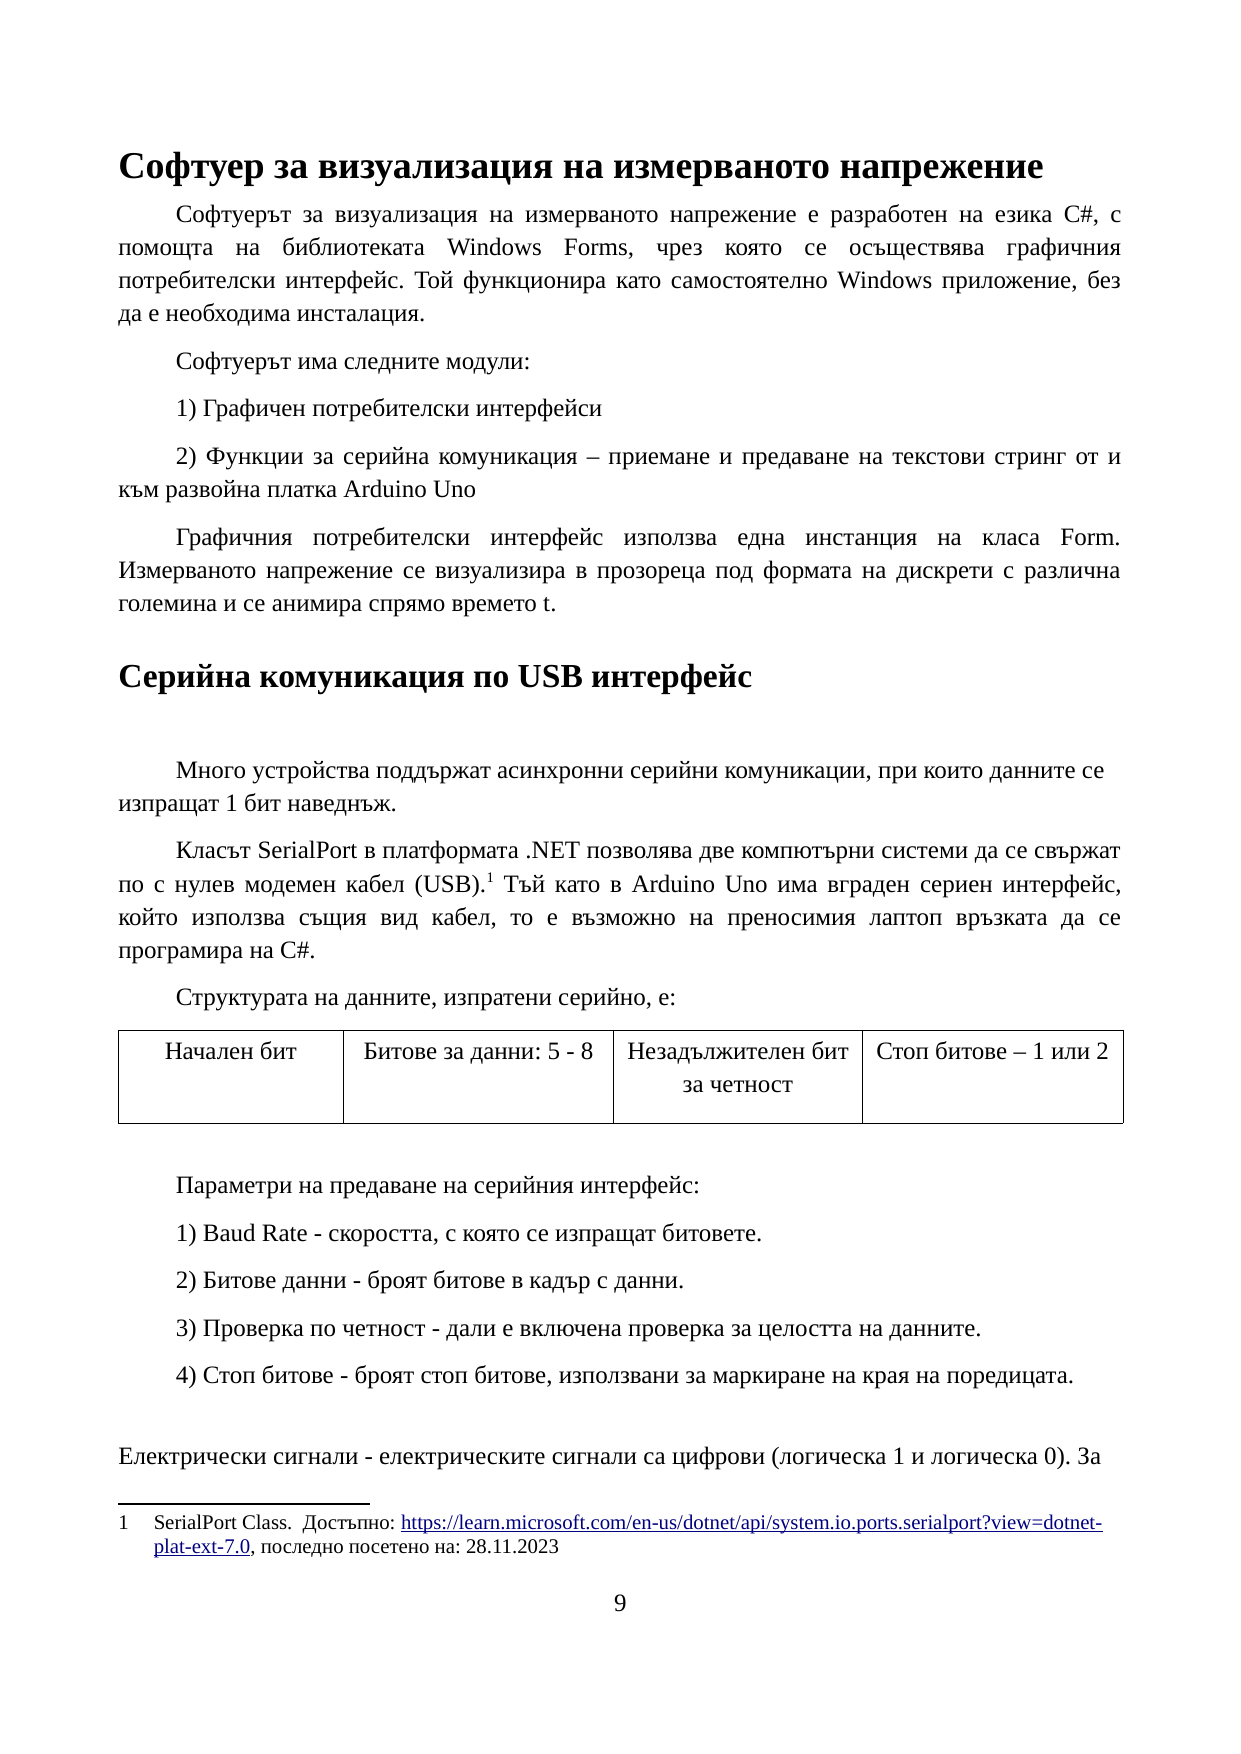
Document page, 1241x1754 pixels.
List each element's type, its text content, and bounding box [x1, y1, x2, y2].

text Софтуерът има следните модули: [118, 346, 1122, 375]
text 4) Стоп битове - броят стоп битове, използвани за маркиране на края на поредицата. [118, 1361, 1122, 1389]
text Параметри на предаване на серийния интерфейс: [118, 1170, 1122, 1199]
text Графичния потребителски интерфейс използва една инстанция на класа Form. Измерваното напрежение се визуализира в прозореца под формата на дискрети с различна големина и се анимира спрямо времето t. [118, 522, 1122, 617]
text Структурата на данните, изпратени серийно, е: [118, 982, 1122, 1011]
text Електрически сигнали - електрическите сигнали са цифрови (логическа 1 и логическа 0). За [118, 1408, 1122, 1470]
text 3) Проверка по четност - дали е включена проверка за целостта на данните. [118, 1313, 1122, 1342]
table_header Начален бит [119, 1031, 343, 1122]
text Класът SerialPort в платформата .NET позволява две компютърни системи да се свържат по с нулев модемен кабел (USB). Тъй като в Arduino Uno има вграден сериен интерфейс, който използва същия вид кабел, то е възможно на преносимия лаптоп връзката да се програмира на C#. [118, 836, 1122, 963]
text Софтуерът за визуализация на измерваното напрежение е разработен на езика C#, с помощта на библиотеката Windows Forms, чрез която се осъществява графичния потребителски интерфейс. Той функционира като самостоятелно Windows приложение, без да е необходима инсталация. [118, 199, 1122, 327]
subtitle Софтуер за визуализация на измерваното напрежение [118, 143, 1122, 187]
text Много устройства поддържат асинхронни серийни комуникации, при които данните се изпращат 1 бит наведнъж. [118, 755, 1122, 817]
text 2) Битове данни - броят битове в кадър с данни. [118, 1265, 1122, 1294]
table_header Битове за данни: 5 - 8 [344, 1031, 613, 1122]
table_header Стоп битове – 1 или 2 [863, 1031, 1123, 1122]
subtitle Серийна комуникация по USB интерфейс [118, 656, 1122, 695]
text 1) Графичен потребителски интерфейси [118, 393, 1122, 422]
text SerialPort Class. Достъпно: https://learn.microsoft.com/en-us/dotnet/api/system.io.ports.serialport?view=dotnet-plat-ext-7.0, последно посетено на: 28.11.2023 [118, 1510, 1122, 1558]
text 2) Функции за серийна комуникация – приемане и предаване на текстови стринг от и към развойна платка Arduino Uno [118, 441, 1122, 503]
text 1) Baud Rate - скоростта, с която се изпращат битовете. [118, 1218, 1122, 1247]
table_header Незадължителен бит за четност [614, 1031, 862, 1122]
